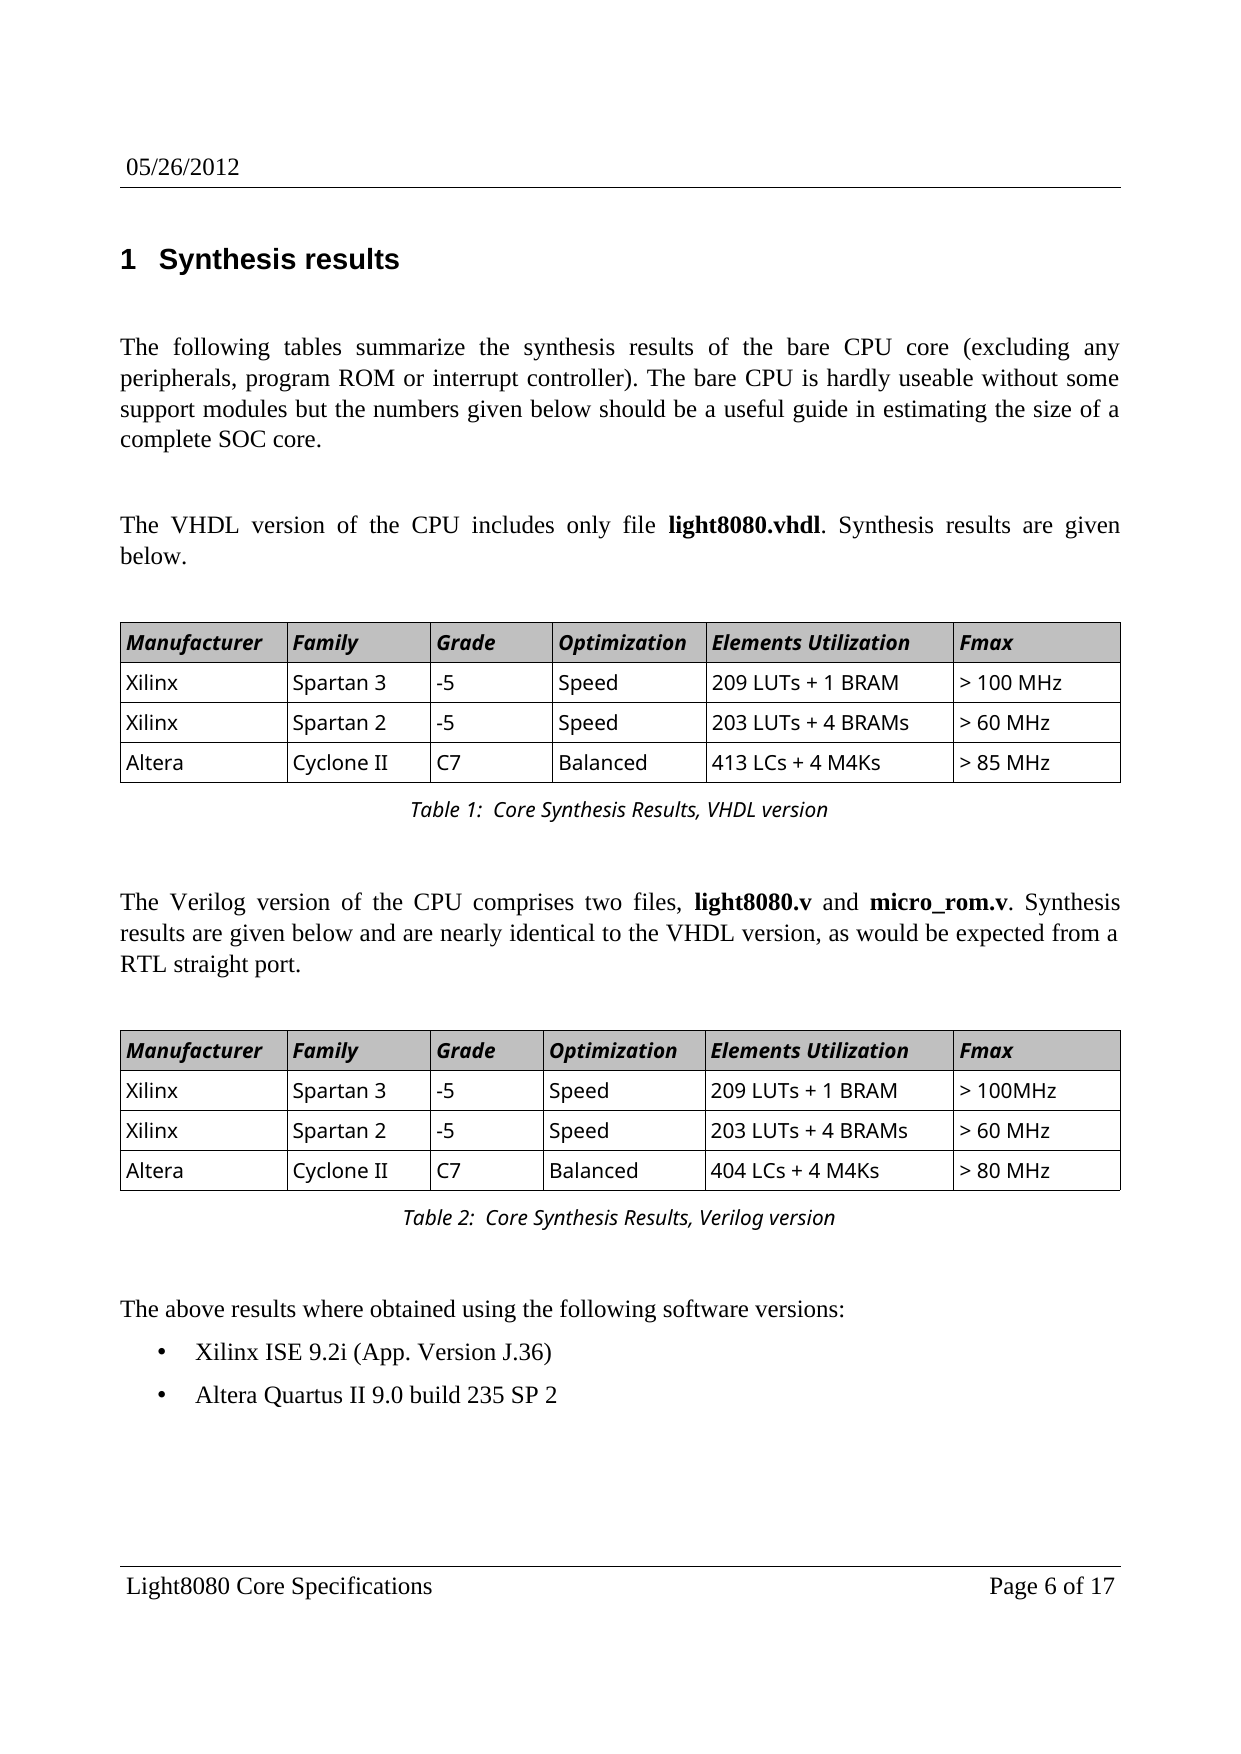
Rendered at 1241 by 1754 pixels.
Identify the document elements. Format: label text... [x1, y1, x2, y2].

table_cell Speed [544, 1111, 705, 1150]
table_cell > 100 MHz [954, 663, 1120, 702]
table_cell > 80 MHz [954, 1151, 1120, 1190]
table_cell C7 [431, 743, 552, 782]
table_cell Altera [121, 743, 287, 782]
table_header Elements Utilization [707, 623, 953, 662]
table_cell -5 [431, 1111, 543, 1150]
table_cell 209 LUTs + 1 BRAM [707, 663, 953, 702]
table_cell C7 [431, 1151, 543, 1190]
text The VHDL version of the CPU includes only file light8080.vhdl. Synthesis results are given below. [120, 511, 1121, 569]
table_cell 203 LUTs + 4 BRAMs [707, 703, 953, 742]
table_cell > 60 MHz [954, 703, 1120, 742]
table_cell Cyclone II [288, 1151, 430, 1190]
table_header Fmax [954, 623, 1120, 662]
table_cell 404 LCs + 4 M4Ks [706, 1151, 953, 1190]
text The Verilog version of the CPU comprises two files, light8080.v and micro_rom.v. Synthesis results are given below and are nearly identical to the VHDL version, as would be expected from a RTL straight port. [120, 888, 1121, 977]
table_cell Spartan 2 [288, 1111, 430, 1150]
table_header Manufacturer [121, 1031, 287, 1070]
table_cell > 85 MHz [954, 743, 1120, 782]
table_cell 209 LUTs + 1 BRAM [706, 1071, 953, 1110]
table_cell -5 [431, 703, 552, 742]
table_cell Xilinx [121, 703, 287, 742]
table_header Grade [431, 623, 552, 662]
table_cell > 100MHz [954, 1071, 1120, 1110]
table_cell Balanced [553, 743, 706, 782]
table_cell Spartan 3 [288, 1071, 430, 1110]
table_header Grade [431, 1031, 543, 1070]
table_cell Spartan 3 [288, 663, 430, 702]
table_cell Speed [553, 663, 706, 702]
table_cell Speed [553, 703, 706, 742]
table_cell Xilinx [121, 663, 287, 702]
table_cell -5 [431, 1071, 543, 1110]
text The above results where obtained using the following software versions: [120, 1296, 1121, 1323]
table_cell Xilinx [121, 1071, 287, 1110]
table_cell Cyclone II [288, 743, 430, 782]
table_cell -5 [431, 663, 552, 702]
table_cell Altera [121, 1151, 287, 1190]
table_header Manufacturer [121, 623, 287, 662]
text The following tables summarize the synthesis results of the bare CPU core (excluding any peripherals, program ROM or interrupt controller). The bare CPU is hardly useable without some support modules but the numbers given below should be a useful guide in estimating the size of a complete SOC core. [120, 333, 1121, 453]
table_cell 413 LCs + 4 M4Ks [707, 743, 953, 782]
text Table 2: Core Synthesis Results, Verilog version [120, 1203, 1121, 1231]
table_header Family [288, 623, 430, 662]
table_cell Balanced [544, 1151, 705, 1190]
table_cell Speed [544, 1071, 705, 1110]
table_header Family [288, 1031, 430, 1070]
list Xilinx ISE 9.2i (App. Version J.36) [157, 1338, 1121, 1366]
table_header Fmax [954, 1031, 1120, 1070]
table_header Optimization [544, 1031, 705, 1070]
subtitle Synthesis results [120, 243, 1121, 275]
table_cell Spartan 2 [288, 703, 430, 742]
table_header Optimization [553, 623, 706, 662]
table_cell > 60 MHz [954, 1111, 1120, 1150]
list Altera Quartus II 9.0 build 235 SP 2 [157, 1381, 1121, 1409]
table_cell Xilinx [121, 1111, 287, 1150]
table_cell 203 LUTs + 4 BRAMs [706, 1111, 953, 1150]
table_header Elements Utilization [706, 1031, 953, 1070]
text Table 1: Core Synthesis Results, VHDL version [120, 795, 1121, 823]
